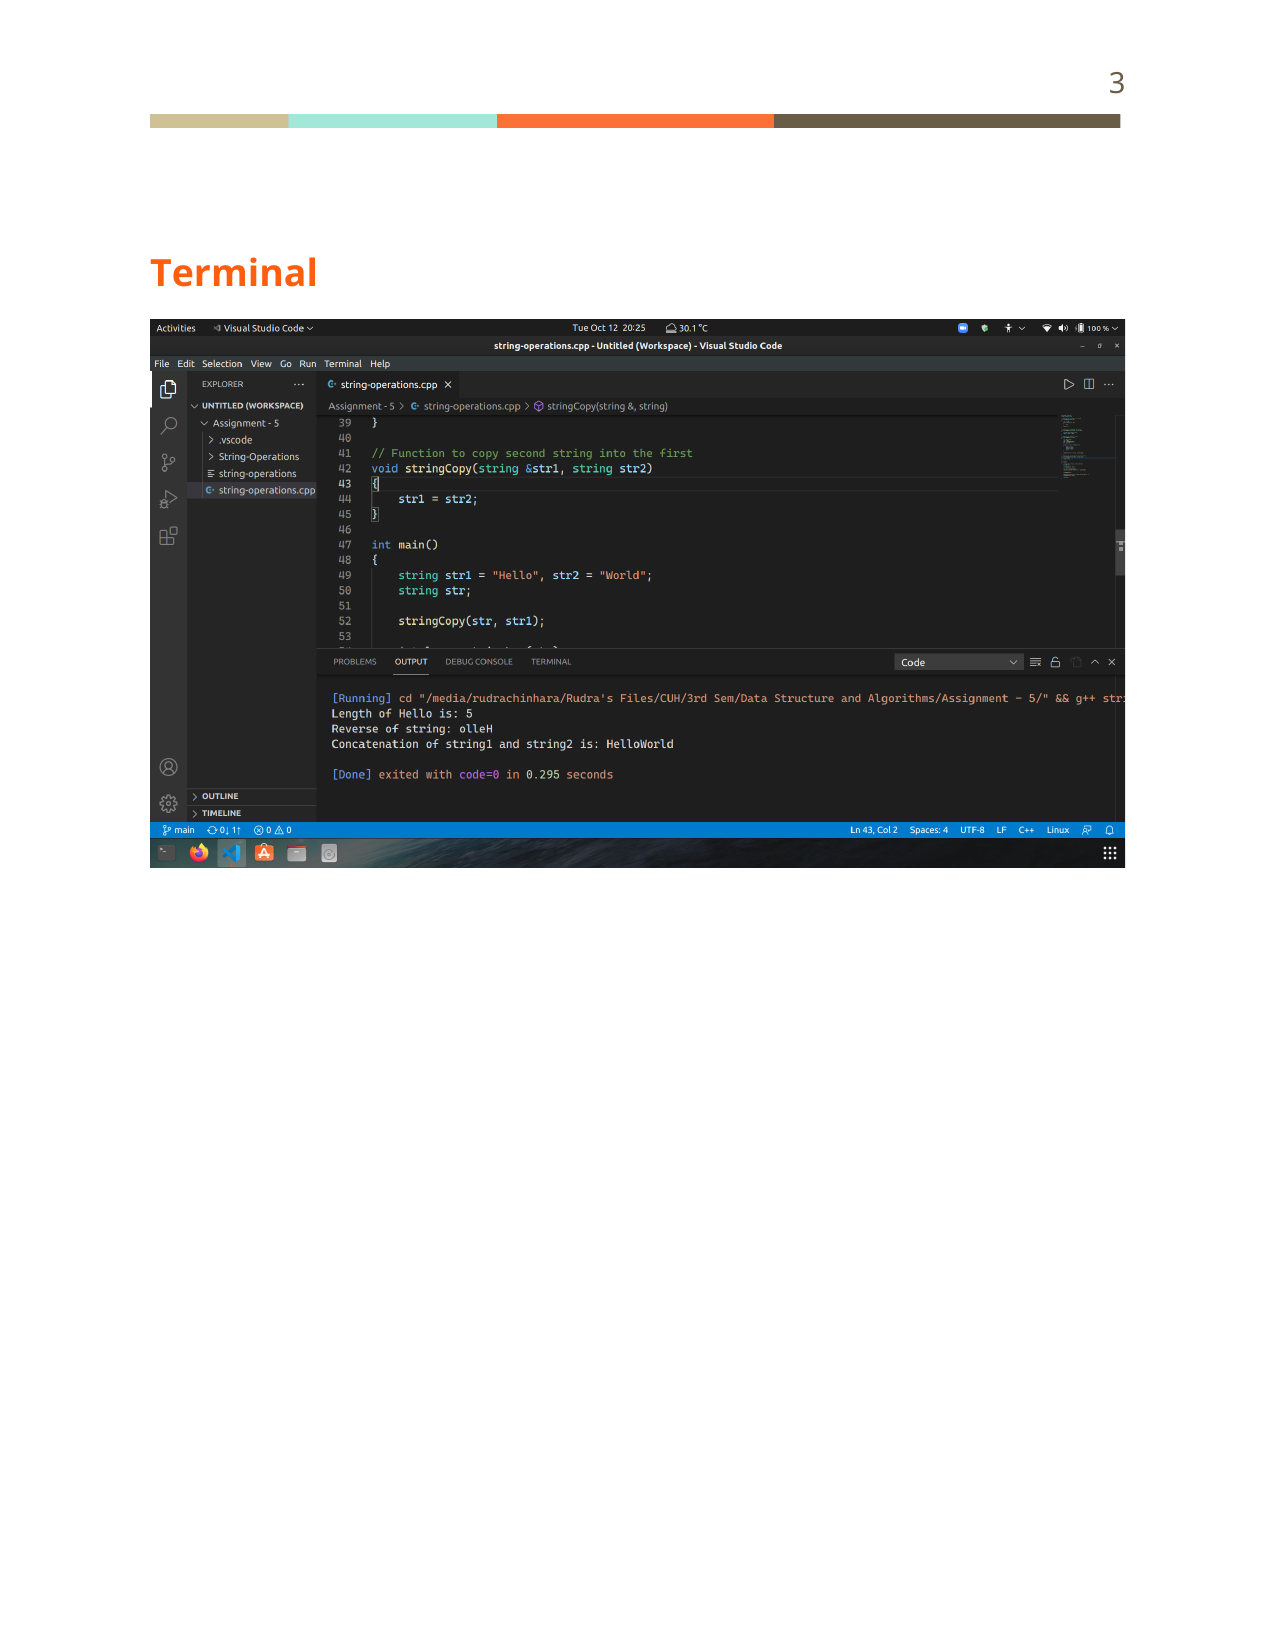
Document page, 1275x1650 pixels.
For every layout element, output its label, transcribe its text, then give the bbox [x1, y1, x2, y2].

picture [150, 319, 1125, 868]
text Terminal [150, 246, 1125, 297]
picture [150, 114, 1121, 128]
